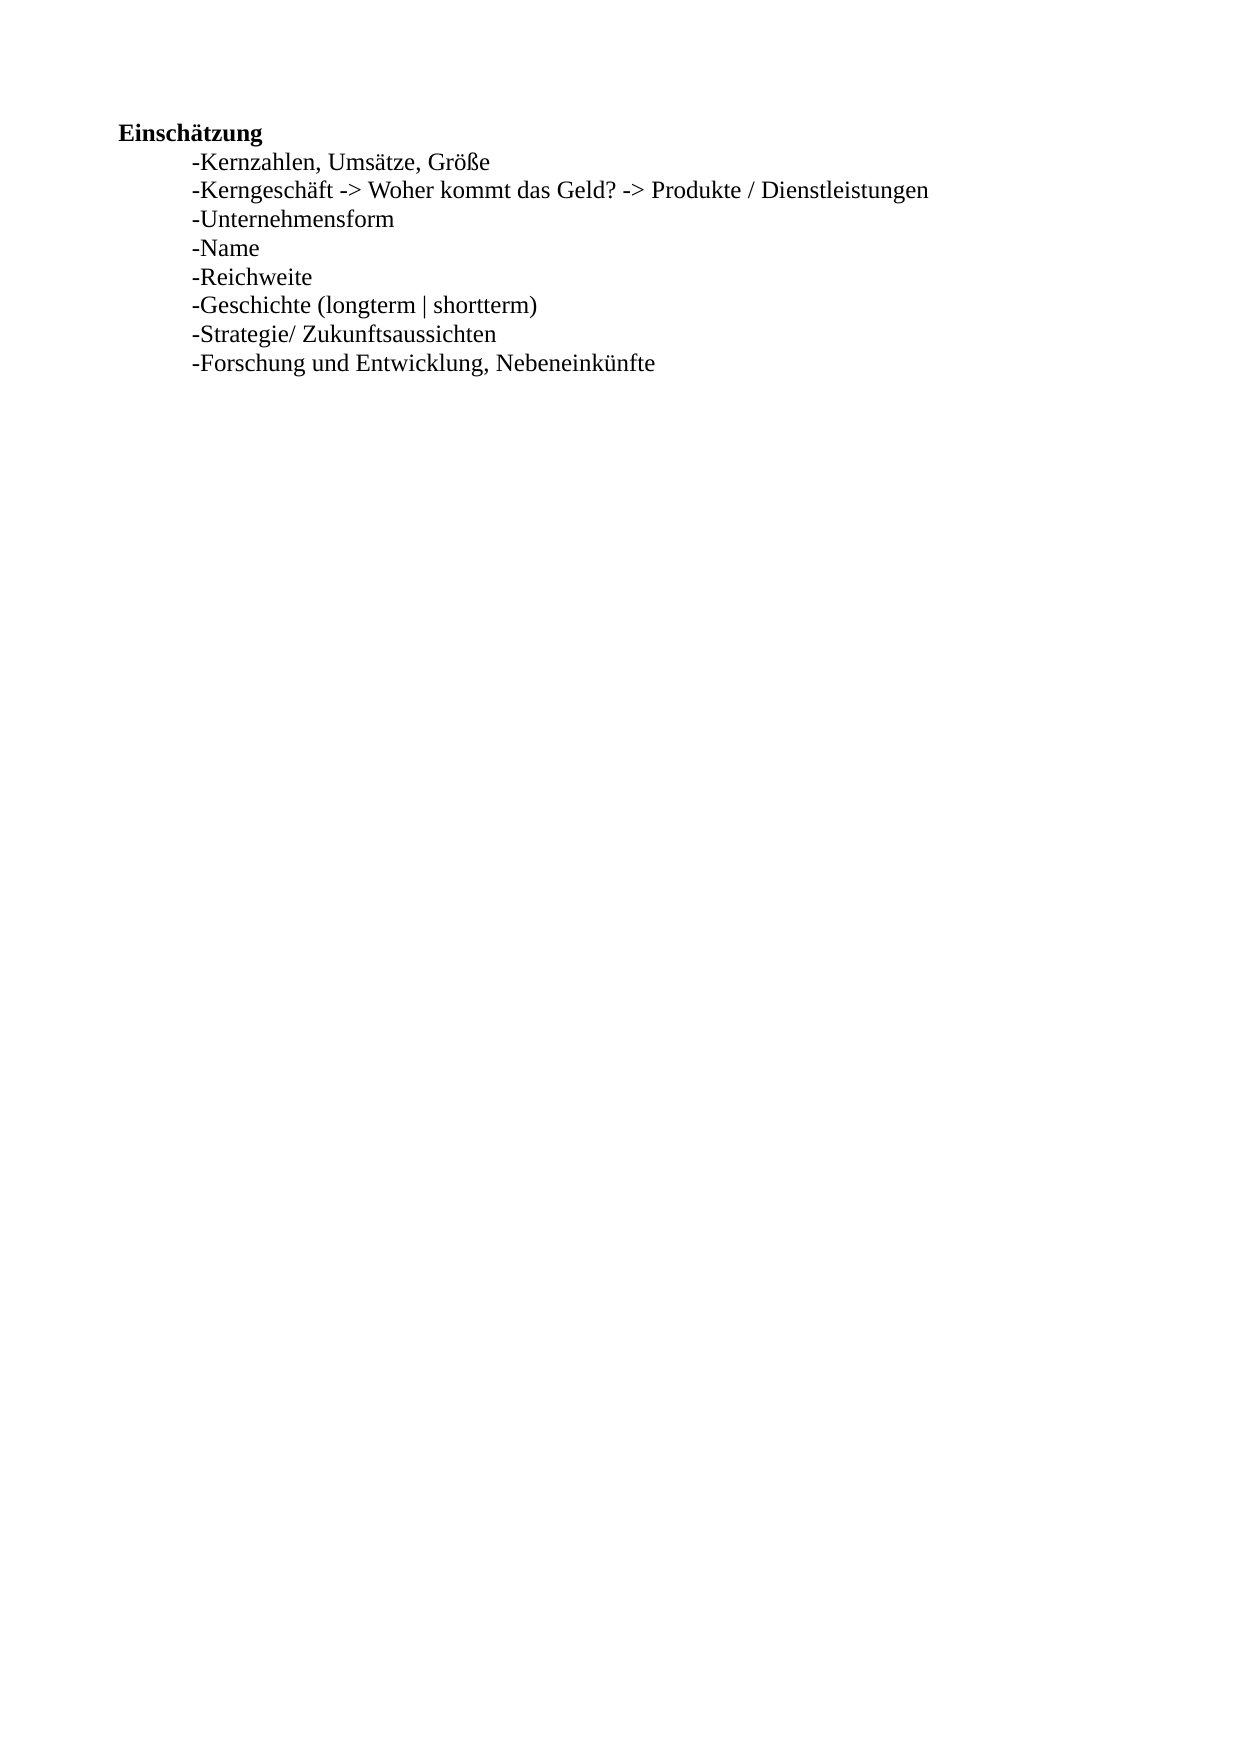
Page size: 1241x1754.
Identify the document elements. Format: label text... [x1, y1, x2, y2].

text -Unternehmensform [118, 204, 1122, 233]
text -Geschichte (longterm | shortterm) [118, 291, 1122, 319]
text Einschätzung [118, 118, 1122, 147]
text -Kerngeschäft -> Woher kommt das Geld? -> Produkte / Dienstleistungen [118, 176, 1122, 204]
text -Reichweite [118, 262, 1122, 291]
text -Kernzahlen, Umsätze, Größe [118, 147, 1122, 176]
text -Strategie/ Zukunftsaussichten [118, 319, 1122, 348]
text -Forschung und Entwicklung, Nebeneinkünfte [118, 348, 1122, 377]
text -Name [118, 233, 1122, 262]
